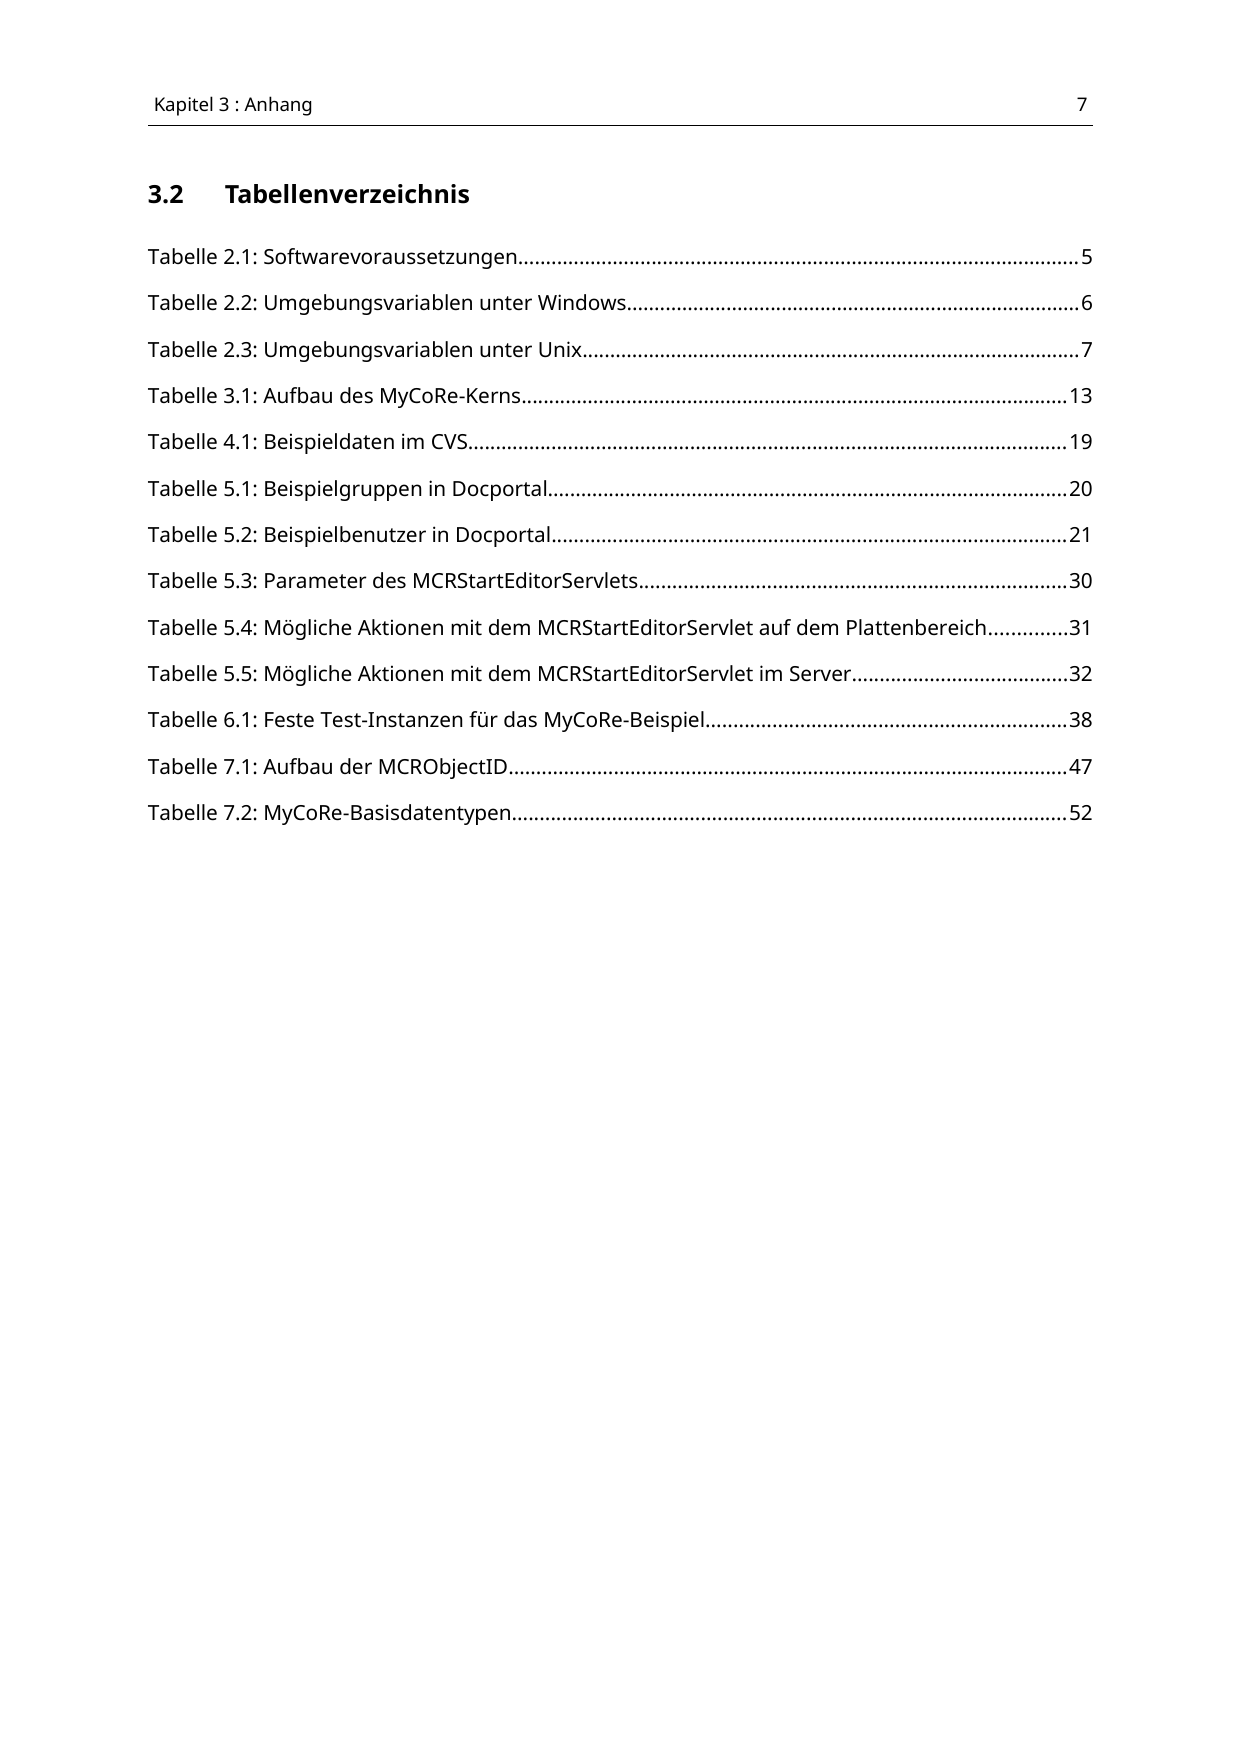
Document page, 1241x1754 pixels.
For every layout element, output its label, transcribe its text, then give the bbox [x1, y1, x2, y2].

text Tabelle 5.4: Mögliche Aktionen mit dem MCRStartEditorServlet auf dem Plattenbereich 31 [148, 613, 1092, 641]
text Tabelle 2.1: Softwarevoraussetzungen 5 [148, 242, 1092, 270]
text Tabelle 2.3: Umgebungsvariablen unter Unix 7 [148, 335, 1092, 363]
text Tabelle 5.3: Parameter des MCRStartEditorServlets 30 [148, 567, 1092, 595]
subtitle Tabellenverzeichnis [148, 177, 1092, 211]
text Tabelle 6.1: Feste Test-Instanzen für das MyCoRe-Beispiel 38 [148, 706, 1092, 734]
text Tabelle 2.2: Umgebungsvariablen unter Windows 6 [148, 288, 1092, 317]
text Tabelle 7.2: MyCoRe-Basisdatentypen 52 [148, 798, 1092, 827]
text Tabelle 7.1: Aufbau der MCRObjectID 47 [148, 752, 1092, 780]
text Tabelle 5.1: Beispielgruppen in Docportal 20 [148, 474, 1092, 502]
text Tabelle 3.1: Aufbau des MyCoRe-Kerns 13 [148, 381, 1092, 409]
text Tabelle 5.2: Beispielbenutzer in Docportal 21 [148, 520, 1092, 548]
text Tabelle 4.1: Beispieldaten im CVS 19 [148, 427, 1092, 456]
text Tabelle 5.5: Mögliche Aktionen mit dem MCRStartEditorServlet im Server 32 [148, 659, 1092, 687]
